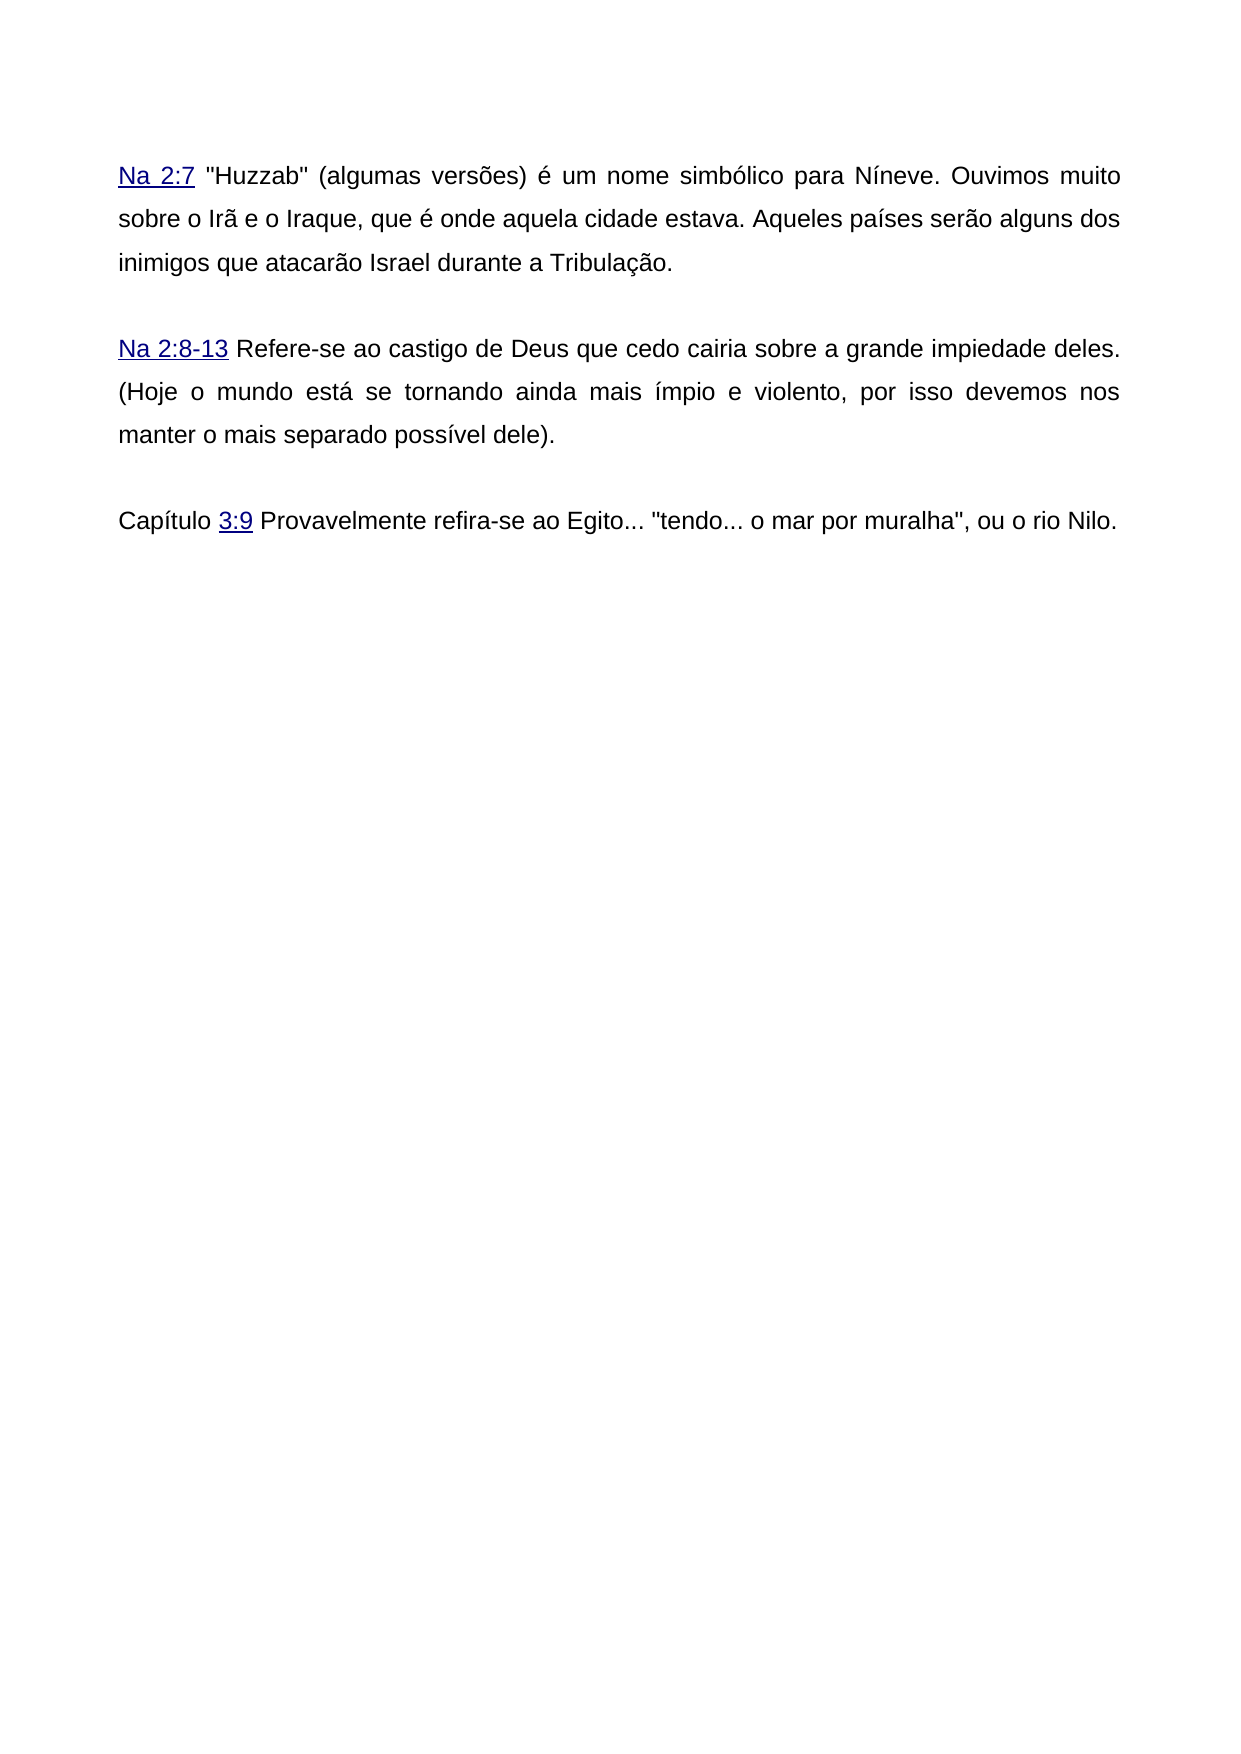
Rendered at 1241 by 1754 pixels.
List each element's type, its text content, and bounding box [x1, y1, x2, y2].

text Na 2:7 "Huzzab" (algumas versões) é um nome simbólico para Níneve. Ouvimos muito sobre o Irã e o Iraque, que é onde aquela cidade estava. Aqueles países serão alguns dos inimigos que atacarão Israel durante a Tribulação. [118, 161, 1122, 276]
text Capítulo 3:9 Provavelmente refira-se ao Egito... "tendo... o mar por muralha", ou o rio Nilo. [118, 506, 1122, 535]
text Na 2:8-13 Refere-se ao castigo de Deus que cedo cairia sobre a grande impiedade deles. (Hoje o mundo está se tornando ainda mais ímpio e violento, por isso devemos nos manter o mais separado possível dele). [118, 334, 1122, 449]
